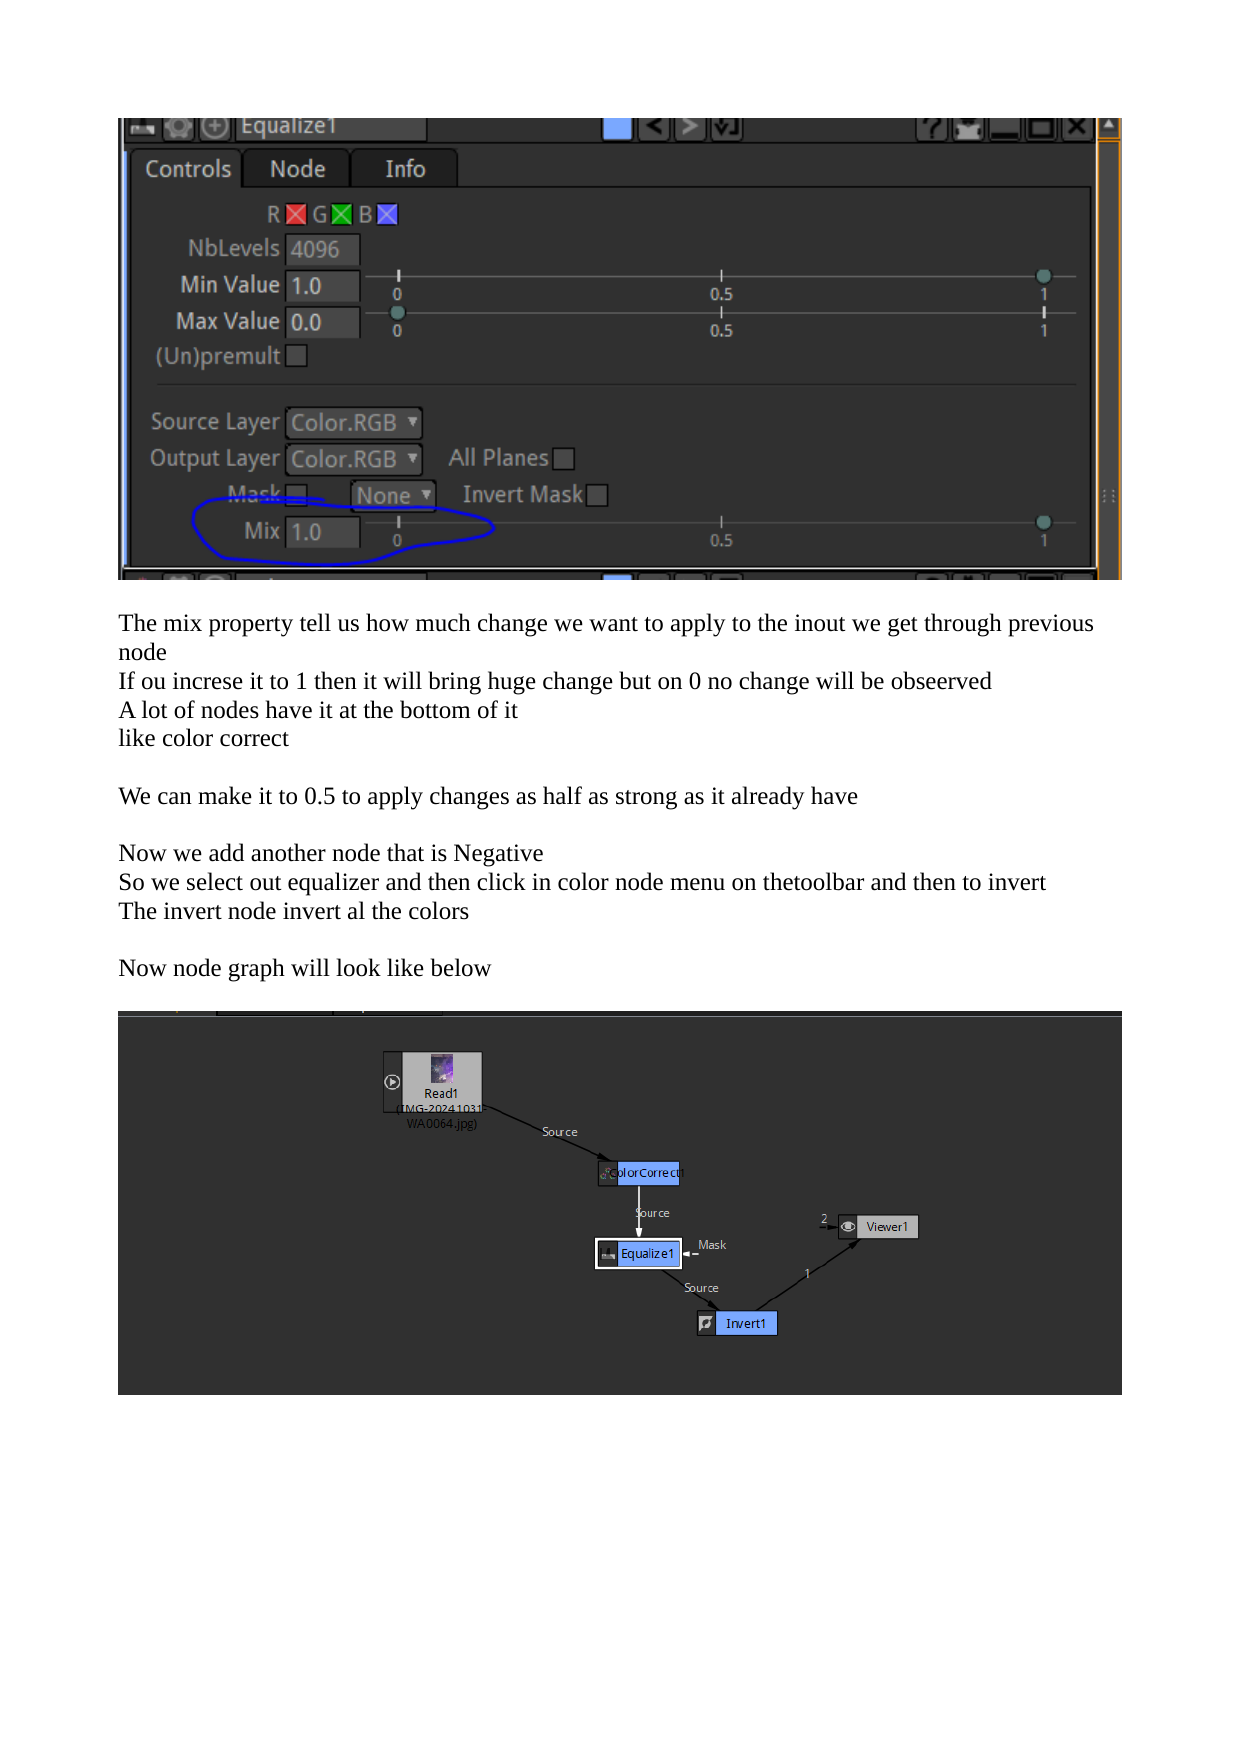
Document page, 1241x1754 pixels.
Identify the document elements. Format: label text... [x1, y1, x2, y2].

picture [118, 118, 1122, 580]
text We can make it to 0.5 to apply changes as half as strong as it already have [118, 781, 1122, 810]
text If ou increse it to 1 then it will bring huge change but on 0 no change will be obseerved [118, 666, 1122, 695]
text Now node graph will look like below [118, 953, 1122, 982]
text The invert node invert al the colors [118, 896, 1122, 925]
text A lot of nodes have it at the bottom of it [118, 695, 1122, 723]
text So we select out equalizer and then click in color node menu on thetoolbar and then to invert [118, 867, 1122, 896]
text The mix property tell us how much change we want to apply to the inout we get through previous node [118, 608, 1122, 666]
text Now we add another node that is Negative [118, 838, 1122, 867]
picture [118, 1011, 1122, 1395]
text like color correct [118, 723, 1122, 752]
